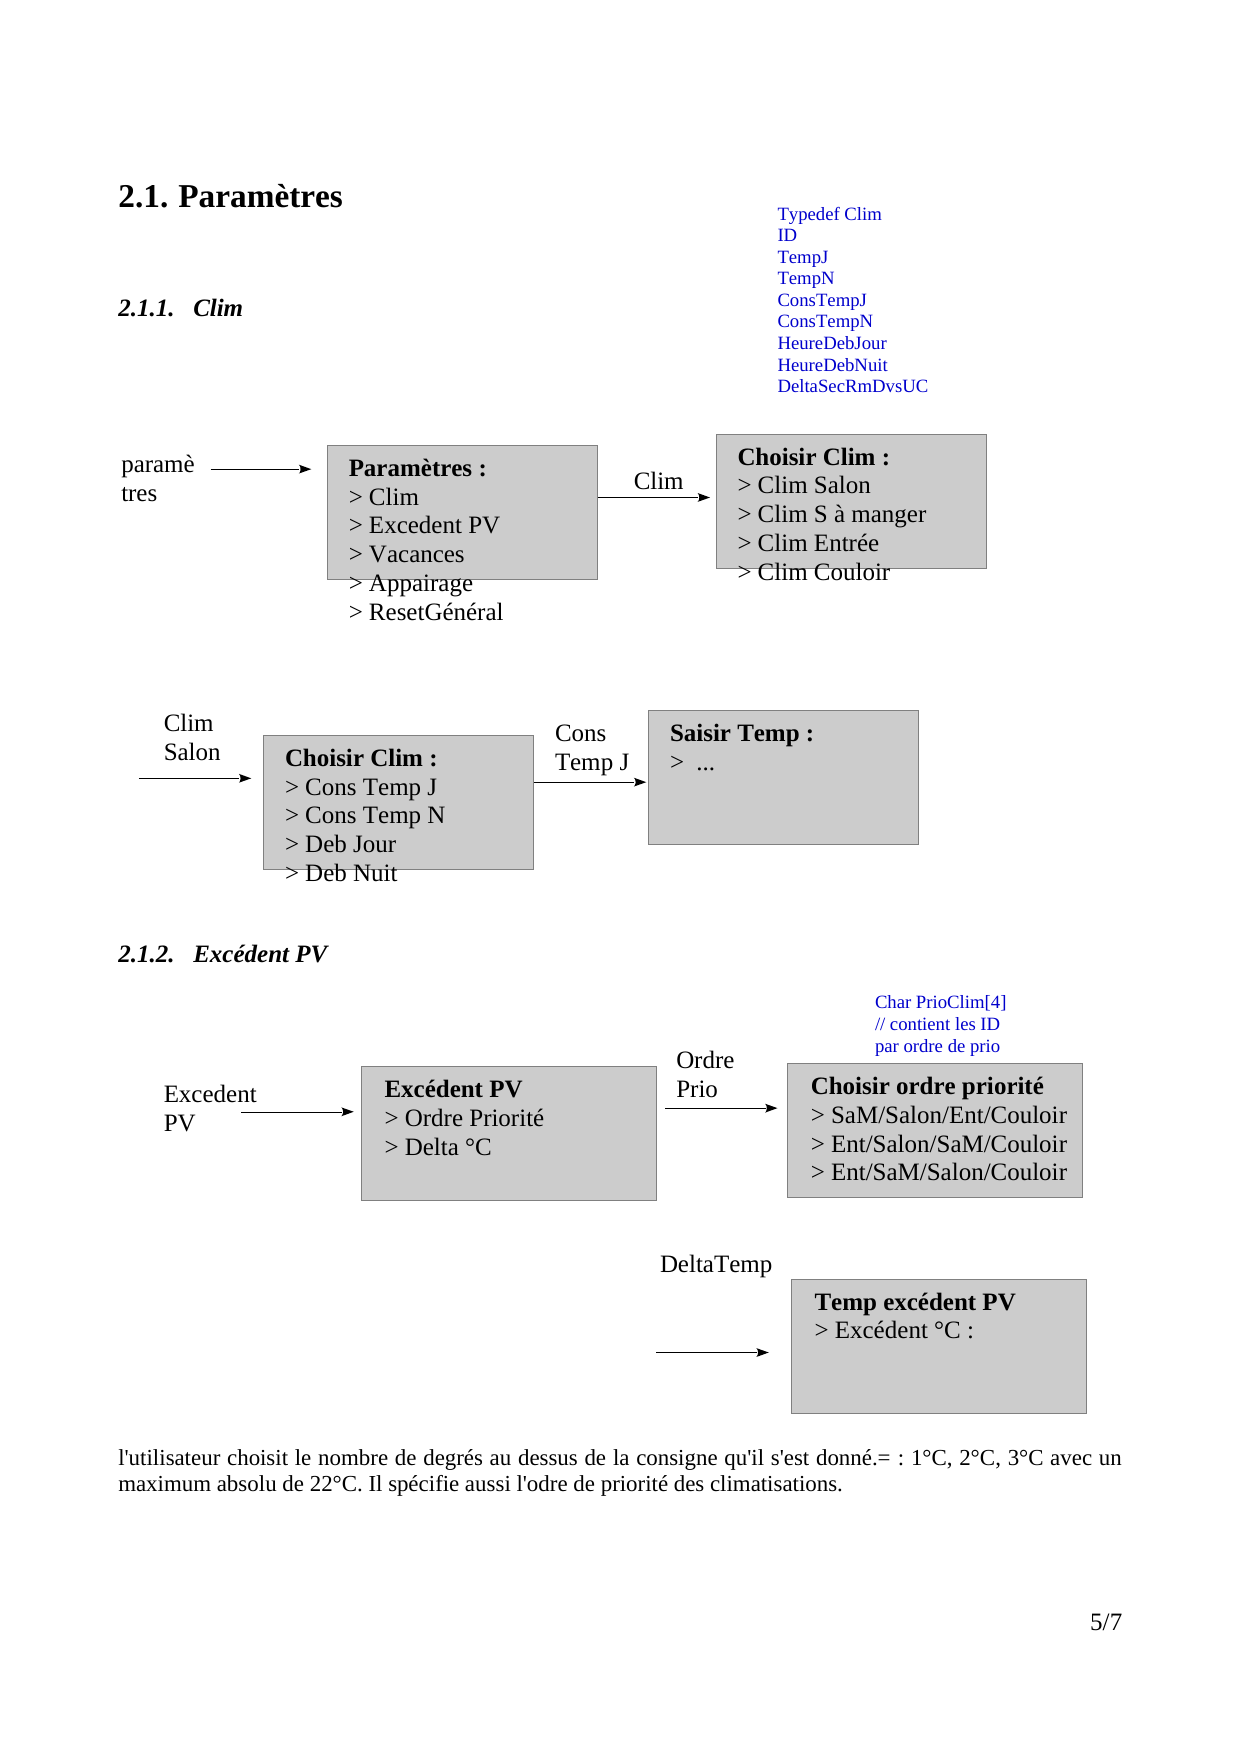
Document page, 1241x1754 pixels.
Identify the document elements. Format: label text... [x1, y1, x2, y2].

subtitle Clim [118, 293, 1122, 322]
text l'utilisateur choisit le nombre de degrés au dessus de la consigne qu'il s'est donné.= : 1°C, 2°C, 3°C avec un maximum absolu de 22°C. Il spécifie aussi l'odre de priorité des climatisations. [118, 1444, 1122, 1496]
subtitle Paramètres [118, 176, 1122, 215]
subtitle Excédent PV [118, 939, 1122, 968]
